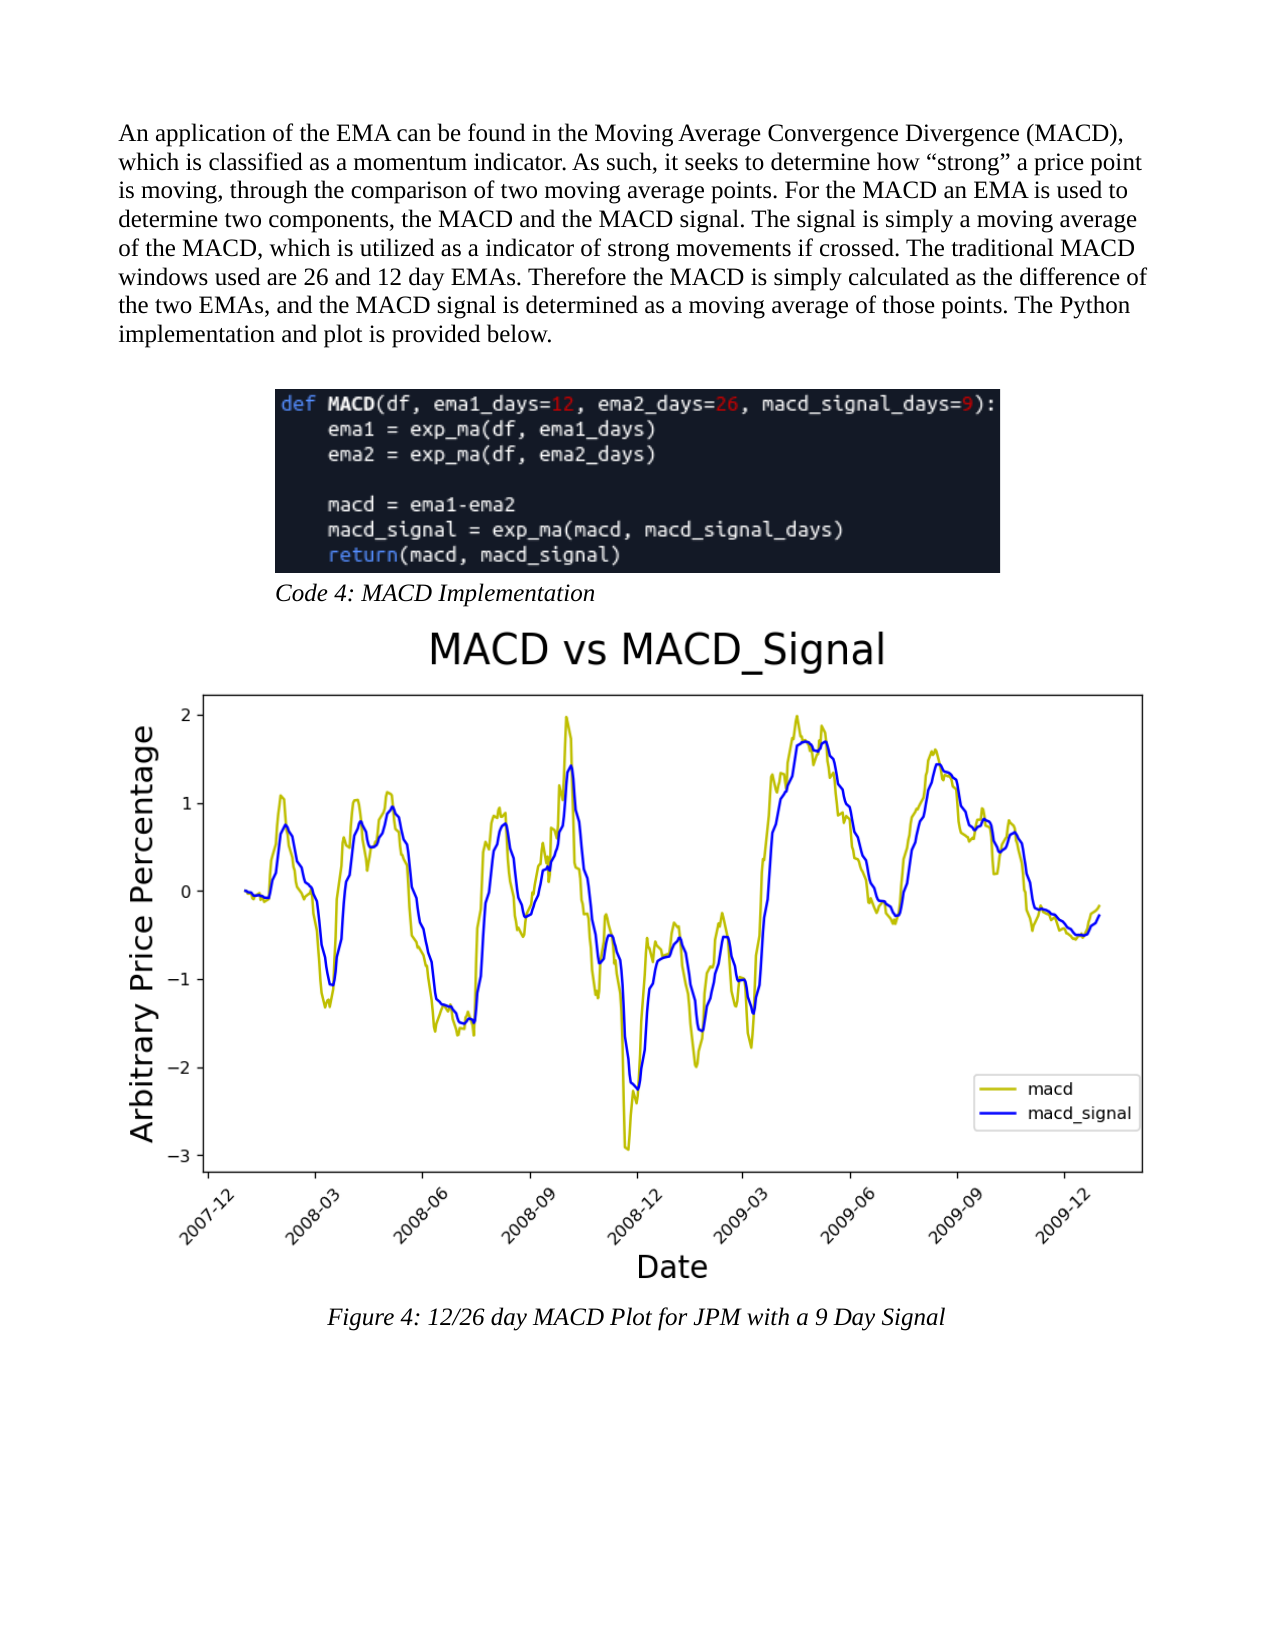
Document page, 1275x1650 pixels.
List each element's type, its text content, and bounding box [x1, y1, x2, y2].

text Figure 4: 12/26 day MACD Plot for JPM with a 9 Day Signal [118, 1297, 1157, 1331]
picture [118, 619, 1157, 1297]
text Code 4: MACD Implementation [275, 573, 1000, 606]
text An application of the EMA can be found in the Moving Average Convergence Divergence (MACD), which is classified as a momentum indicator. As such, it seeks to determine how “strong” a price point is moving, through the comparison of two moving average points. For the MACD an EMA is used to determine two components, the MACD and the MACD signal. The signal is simply a moving average of the MACD, which is utilized as a indicator of strong movements if crossed. The traditional MACD windows used are 26 and 12 day EMAs. Therefore the MACD is simply calculated as the difference of the two EMAs, and the MACD signal is determined as a moving average of those points. The Python implementation and plot is provided below. [118, 118, 1157, 348]
picture [275, 389, 1001, 573]
